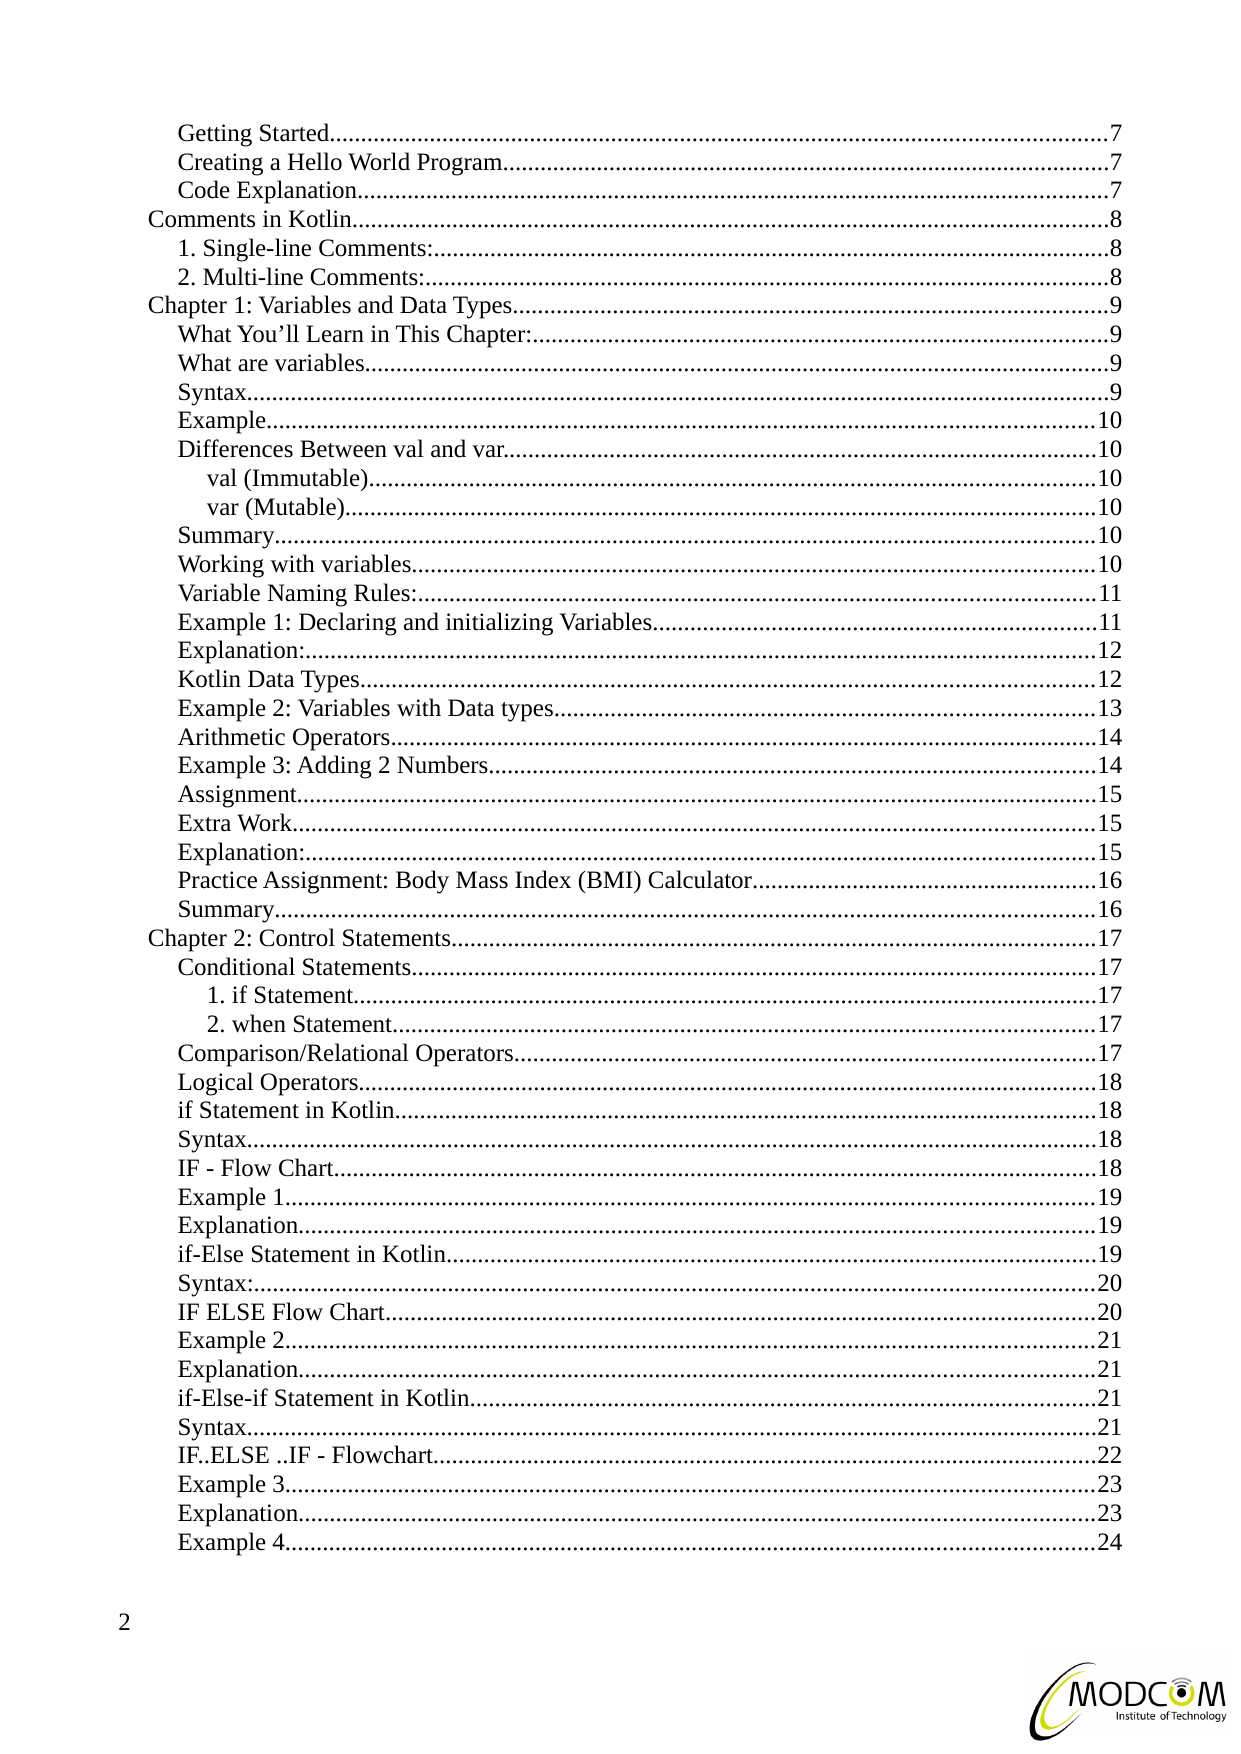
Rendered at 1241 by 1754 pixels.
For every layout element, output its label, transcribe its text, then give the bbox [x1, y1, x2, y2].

text Summary 10 [177, 521, 1122, 549]
text Creating a Hello World Program 7 [177, 147, 1122, 176]
text Explanation 21 [177, 1354, 1122, 1383]
text Example 2 21 [177, 1326, 1122, 1354]
text if-Else Statement in Kotlin 19 [177, 1239, 1122, 1268]
text 1. Single-line Comments: 8 [177, 233, 1122, 262]
text Example 2: Variables with Data types 13 [177, 693, 1122, 722]
text Working with variables 10 [177, 549, 1122, 578]
text Practice Assignment: Body Mass Index (BMI) Calculator 16 [177, 866, 1122, 894]
text Extra Work 15 [177, 808, 1122, 837]
text Summary 16 [177, 894, 1122, 923]
text Chapter 2: Control Statements 17 [148, 923, 1122, 952]
text if-Else-if Statement in Kotlin 21 [177, 1383, 1122, 1412]
text 2. when Statement 17 [207, 1009, 1122, 1038]
text What You’ll Learn in This Chapter: 9 [177, 319, 1122, 348]
text Explanation: 15 [177, 837, 1122, 866]
text var (Mutable) 10 [207, 492, 1122, 521]
text Example 10 [177, 406, 1122, 434]
text Example 4 24 [177, 1527, 1122, 1556]
text Example 1: Declaring and initializing Variables 11 [177, 607, 1122, 636]
text Explanation: 12 [177, 636, 1122, 664]
text Assignment 15 [177, 779, 1122, 808]
text Example 1 19 [177, 1182, 1122, 1211]
text Explanation 23 [177, 1498, 1122, 1527]
text Syntax 21 [177, 1412, 1122, 1441]
text Explanation 19 [177, 1211, 1122, 1239]
text Example 3 23 [177, 1469, 1122, 1498]
text Arithmetic Operators. 14 [177, 722, 1122, 751]
text Variable Naming Rules: 11 [177, 578, 1122, 607]
text Kotlin Data Types 12 [177, 664, 1122, 693]
text Code Explanation 7 [177, 176, 1122, 204]
text Chapter 1: Variables and Data Types 9 [148, 291, 1122, 319]
text Differences Between val and var. 10 [177, 434, 1122, 463]
text Syntax 9 [177, 377, 1122, 406]
text Syntax: 20 [177, 1268, 1122, 1297]
text Comments in Kotlin 8 [148, 204, 1122, 233]
picture [1020, 1644, 1233, 1741]
text IF..ELSE ..IF - Flowchart 22 [177, 1441, 1122, 1469]
text Getting Started 7 [177, 118, 1122, 147]
text Comparison/Relational Operators 17 [177, 1038, 1122, 1067]
text Example 3: Adding 2 Numbers 14 [177, 751, 1122, 779]
text What are variables 9 [177, 348, 1122, 377]
text 2. Multi-line Comments: 8 [177, 262, 1122, 291]
text if Statement in Kotlin 18 [177, 1096, 1122, 1124]
text 1. if Statement 17 [207, 981, 1122, 1009]
text Syntax 18 [177, 1124, 1122, 1153]
text val (Immutable) 10 [207, 463, 1122, 492]
text Logical Operators 18 [177, 1067, 1122, 1096]
text IF - Flow Chart 18 [177, 1153, 1122, 1182]
text Conditional Statements 17 [177, 952, 1122, 981]
text IF ELSE Flow Chart 20 [177, 1297, 1122, 1326]
